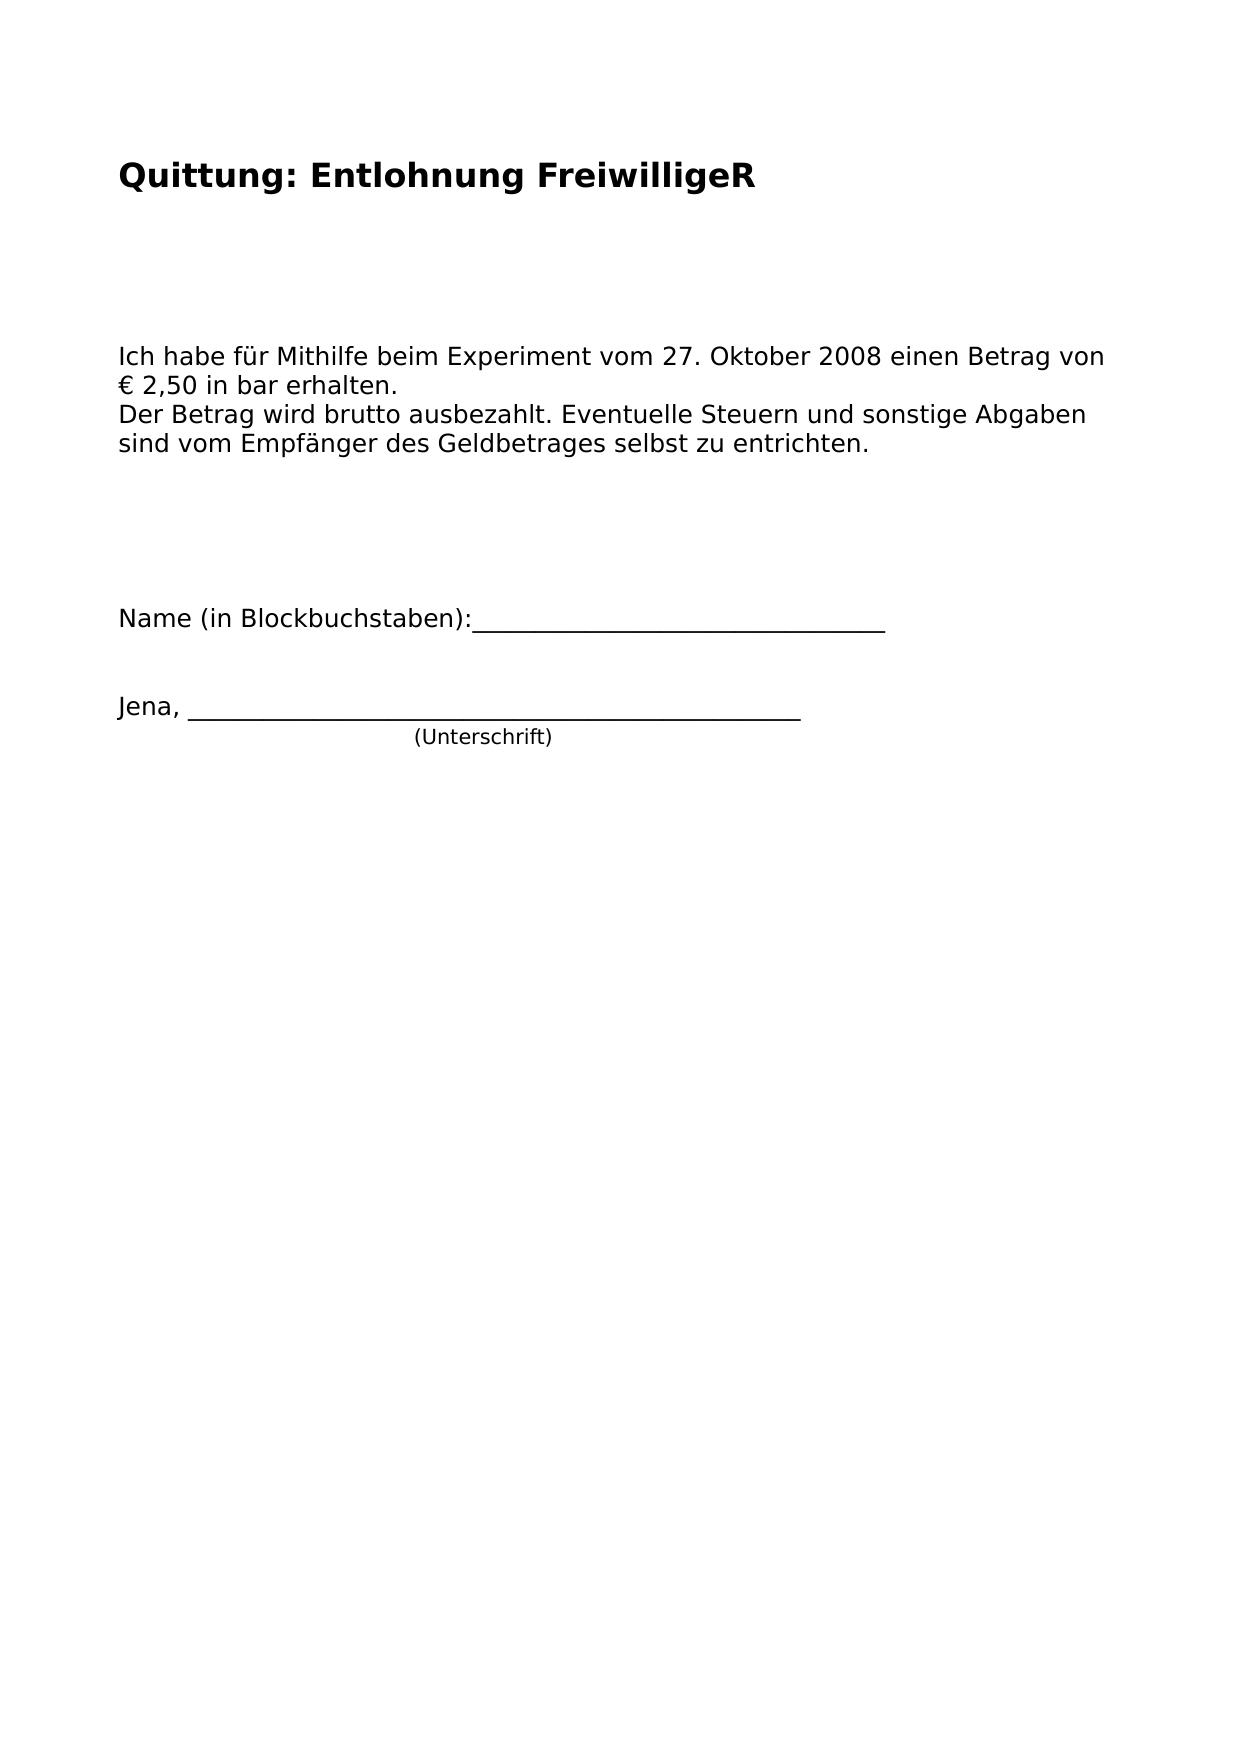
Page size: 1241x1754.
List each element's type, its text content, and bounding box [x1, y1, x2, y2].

text Jena, _________________________________________________ [118, 692, 1122, 721]
text Name (in Blockbuchstaben):_________________________________ [118, 604, 1122, 633]
text Quittung: Entlohnung FreiwilligeR [118, 157, 1122, 196]
text Der Betrag wird brutto ausbezahlt. Eventuelle Steuern und sonstige Abgaben sind vom Empfänger des Geldbetrages selbst zu entrichten. [118, 400, 1122, 458]
text (Unterschrift) [118, 721, 1122, 750]
text Ich habe für Mithilfe beim Experiment vom 27. Oktober 2008 einen Betrag von € 2,50 in bar erhalten. [118, 342, 1122, 400]
